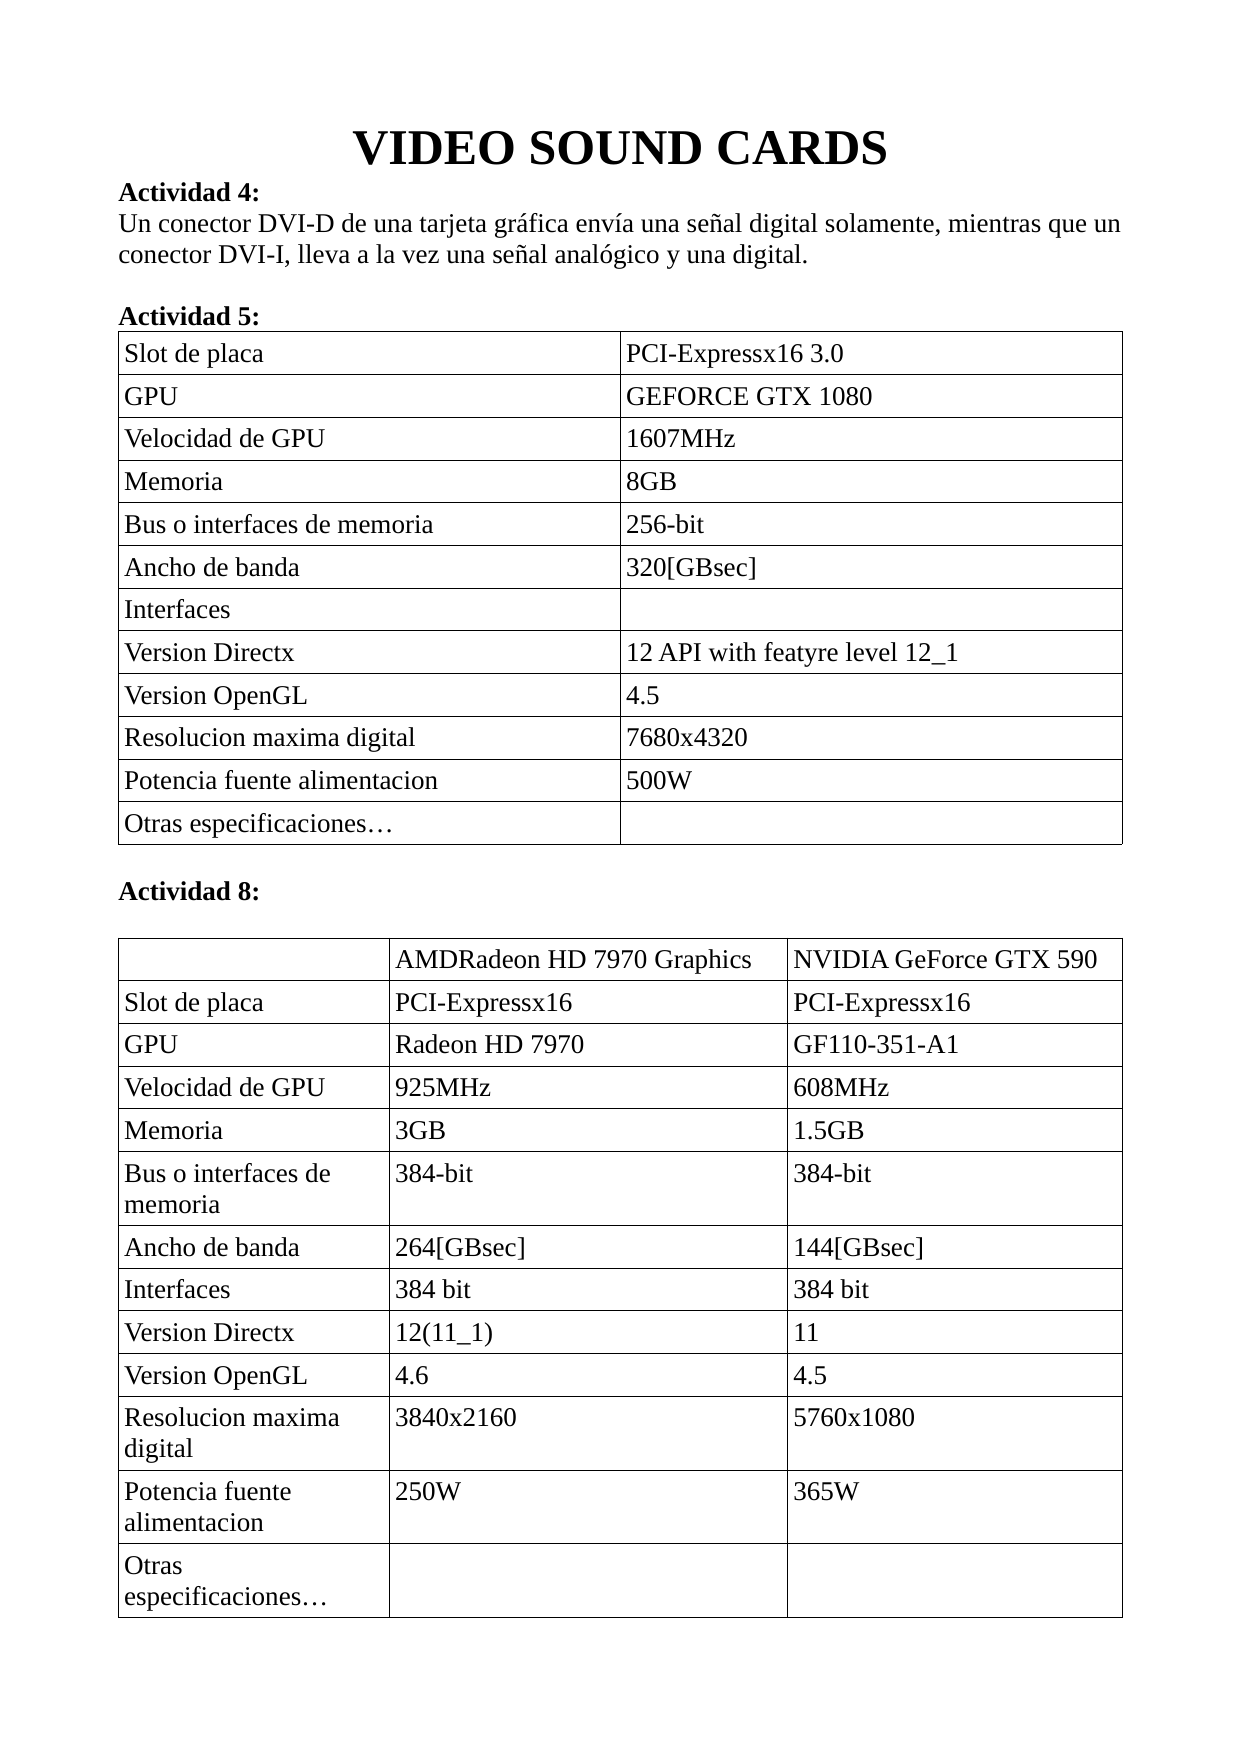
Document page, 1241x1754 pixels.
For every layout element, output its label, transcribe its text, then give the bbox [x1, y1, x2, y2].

table_cell Otras especificaciones… [119, 802, 620, 844]
table_cell [621, 802, 1122, 844]
table_cell 320[GBsec] [621, 546, 1122, 588]
table_cell Slot de placa [119, 981, 389, 1023]
table_cell Velocidad de GPU [119, 1067, 389, 1108]
text VIDEO SOUND CARDS [118, 118, 1122, 176]
table_cell 264[GBsec] [390, 1226, 787, 1267]
table_cell 8GB [621, 461, 1122, 502]
table_cell GF110-351-A1 [788, 1024, 1122, 1066]
table_cell Version Directx [119, 631, 620, 673]
table_cell 250W [390, 1471, 787, 1543]
table_cell Bus o interfaces de memoria [119, 1152, 389, 1225]
table_cell Potencia fuente alimentacion [119, 760, 620, 801]
table_cell 256-bit [621, 503, 1122, 545]
table_cell GPU [119, 1024, 389, 1066]
table_cell 925MHz [390, 1067, 787, 1108]
table_cell 12 API with featyre level 12_1 [621, 631, 1122, 673]
table_header AMDRadeon HD 7970 Graphics [390, 939, 787, 980]
table_cell 12(11_1) [390, 1311, 787, 1353]
table_cell 384-bit [788, 1152, 1122, 1225]
table_cell Velocidad de GPU [119, 418, 620, 459]
table_cell Interfaces [119, 1269, 389, 1310]
table_cell [621, 589, 1122, 630]
table_cell Potencia fuente alimentacion [119, 1471, 389, 1543]
table_header NVIDIA GeForce GTX 590 [788, 939, 1122, 980]
table_cell 384 bit [390, 1269, 787, 1310]
table_cell 1607MHz [621, 418, 1122, 459]
table_cell Memoria [119, 1109, 389, 1151]
table_cell 500W [621, 760, 1122, 801]
table_cell Resolucion maxima digital [119, 1397, 389, 1469]
text Un conector DVI-D de una tarjeta gráfica envía una señal digital solamente, mientras que un conector DVI-I, lleva a la vez una señal analógico y una digital. [118, 207, 1122, 269]
table_cell Version Directx [119, 1311, 389, 1353]
table_cell [390, 1544, 787, 1617]
table_cell 365W [788, 1471, 1122, 1543]
table_header PCI-Expressx16 3.0 [621, 332, 1122, 374]
table_cell Ancho de banda [119, 546, 620, 588]
table_cell GPU [119, 375, 620, 417]
table_cell 144[GBsec] [788, 1226, 1122, 1267]
table_cell 4.5 [788, 1354, 1122, 1396]
table_cell 11 [788, 1311, 1122, 1353]
table_cell 7680x4320 [621, 717, 1122, 758]
text Actividad 5: [118, 300, 1122, 331]
table_cell 608MHz [788, 1067, 1122, 1108]
table_cell Bus o interfaces de memoria [119, 503, 620, 545]
table_cell Resolucion maxima digital [119, 717, 620, 758]
table_cell 5760x1080 [788, 1397, 1122, 1469]
table_header Slot de placa [119, 332, 620, 374]
table_cell 4.5 [621, 674, 1122, 716]
table_cell GEFORCE GTX 1080 [621, 375, 1122, 417]
table_cell Radeon HD 7970 [390, 1024, 787, 1066]
text Actividad 4: [118, 176, 1122, 207]
table_cell Interfaces [119, 589, 620, 630]
table_cell 384-bit [390, 1152, 787, 1225]
table_cell Otras especificaciones… [119, 1544, 389, 1617]
text Actividad 8: [118, 875, 1122, 906]
table_cell 4.6 [390, 1354, 787, 1396]
table_cell [788, 1544, 1122, 1617]
table_cell PCI-Expressx16 [788, 981, 1122, 1023]
table_cell 3GB [390, 1109, 787, 1151]
table_cell Ancho de banda [119, 1226, 389, 1267]
table_cell Version OpenGL [119, 674, 620, 716]
table_cell 384 bit [788, 1269, 1122, 1310]
table_cell Version OpenGL [119, 1354, 389, 1396]
table_cell Memoria [119, 461, 620, 502]
table_cell 3840x2160 [390, 1397, 787, 1469]
table_cell 1.5GB [788, 1109, 1122, 1151]
table_header [119, 939, 389, 980]
table_cell PCI-Expressx16 [390, 981, 787, 1023]
